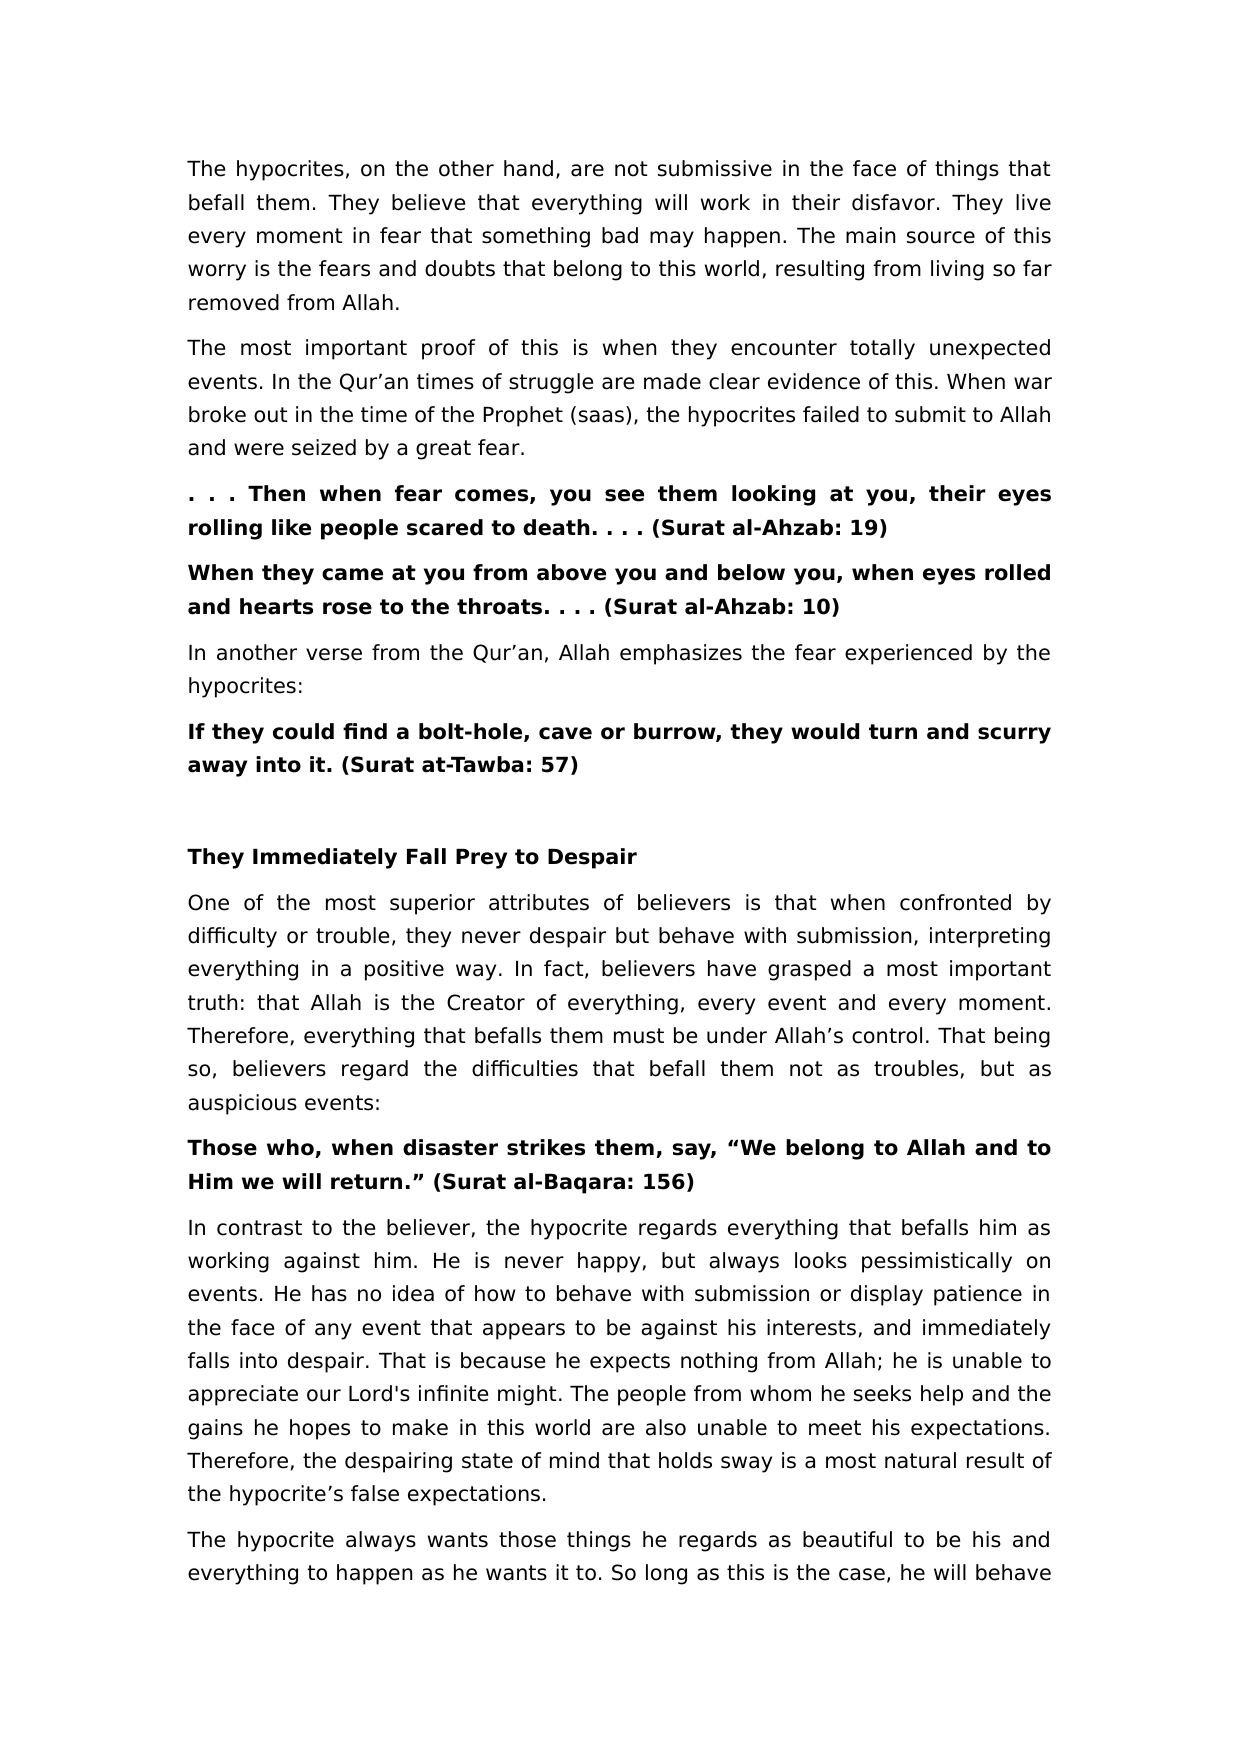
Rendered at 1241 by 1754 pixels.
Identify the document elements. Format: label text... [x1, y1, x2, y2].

text One of the most superior attributes of believers is that when confronted by difficulty or trouble, they never despair but behave with submission, interpreting everything in a positive way. In fact, believers have grasped a most important truth: that Allah is the Creator of everything, every event and every moment. Therefore, everything that befalls them must be under Allah’s control. That being so, believers regard the difficulties that befall them not as troubles, but as auspicious events: [187, 883, 1053, 1117]
text Those who, when disaster strikes them, say, “We belong to Allah and to Him we will return.” (Surat al-Baqara: 156) [187, 1129, 1053, 1196]
text The hypocrites, on the other hand, are not submissive in the face of things that befall them. They believe that everything will work in their disfavor. They live every moment in fear that something bad may happen. The main source of this worry is the fears and doubts that belong to this world, resulting from living so far removed from Allah. [187, 150, 1053, 317]
text The hypocrite always wants those things he regards as beautiful to be his and everything to happen as he wants it to. So long as this is the case, he will behave [187, 1521, 1053, 1587]
text If they could find a bolt-hole, cave or burrow, they would turn and scurry away into it. (Surat at-Tawba: 57) [187, 712, 1053, 779]
text The most important proof of this is when they encounter totally unexpected events. In the Qur’an times of struggle are made clear evidence of this. When war broke out in the time of the Prophet (saas), the hypocrites failed to submit to Allah and were seized by a great fear. [187, 329, 1053, 462]
text . . . Then when fear comes, you see them looking at you, their eyes rolling like people scared to death. . . . (Surat al-Ahzab: 19) [187, 475, 1053, 542]
text They Immediately Fall Prey to Despair [187, 837, 1053, 871]
text When they came at you from above you and below you, when eyes rolled and hearts rose to the throats. . . . (Surat al-Ahzab: 10) [187, 554, 1053, 621]
text In contrast to the believer, the hypocrite regards everything that befalls him as working against him. He is never happy, but always looks pessimistically on events. He has no idea of how to behave with submission or display patience in the face of any event that appears to be against his interests, and immediately falls into despair. That is because he expects nothing from Allah; he is unable to appreciate our Lord's infinite might. The people from whom he seeks help and the gains he hopes to make in this world are also unable to meet his expectations. Therefore, the despairing state of mind that holds sway is a most natural result of the hypocrite’s false expectations. [187, 1208, 1053, 1508]
text In another verse from the Qur’an, Allah emphasizes the fear experienced by the hypocrites: [187, 633, 1053, 700]
